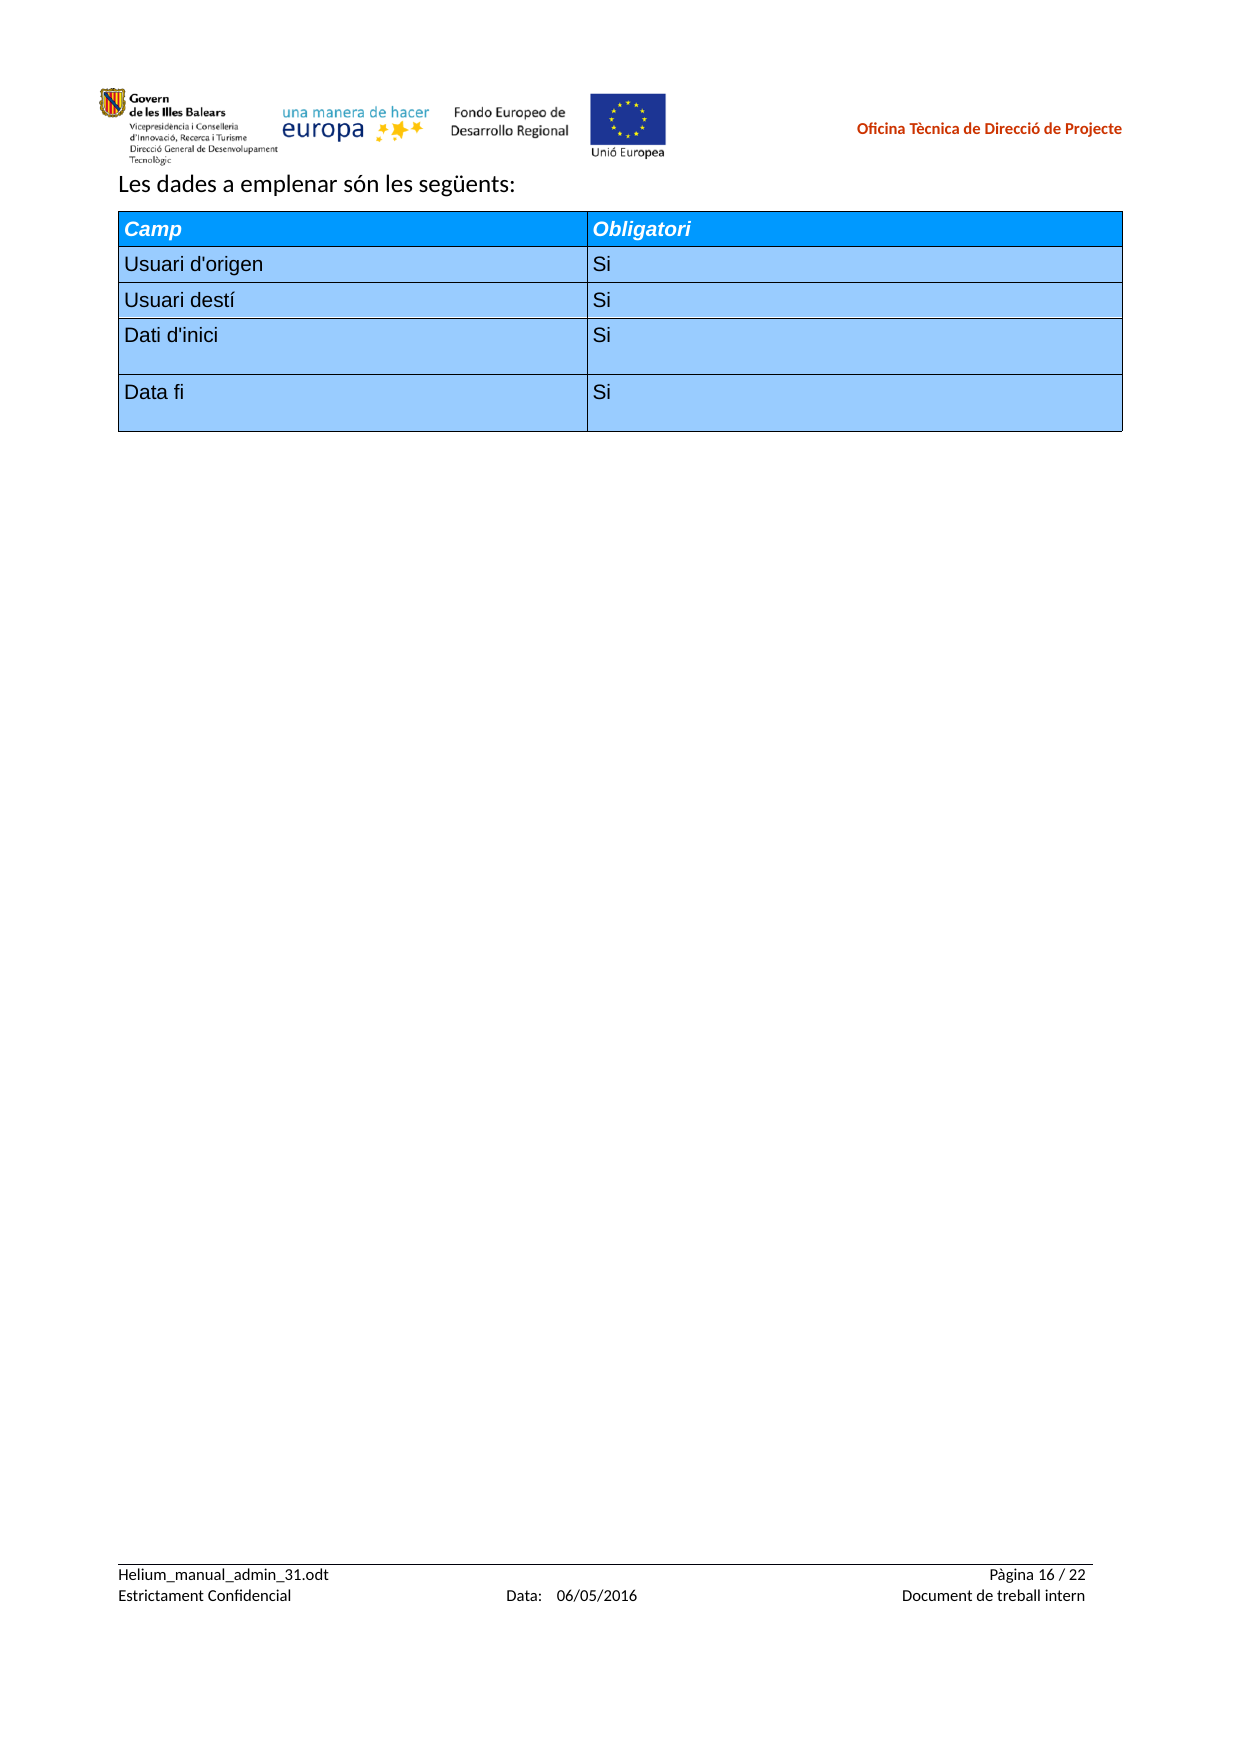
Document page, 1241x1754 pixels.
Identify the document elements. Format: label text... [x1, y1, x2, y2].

table_cell Si [588, 319, 1122, 374]
table_header Obligatori [588, 212, 1122, 246]
table_cell Usuari destí [119, 283, 587, 317]
table_cell Si [588, 375, 1122, 431]
table_header Camp [119, 212, 587, 246]
table_cell Usuari d'origen [119, 247, 587, 282]
picture [99, 87, 668, 166]
table_cell Si [588, 247, 1122, 282]
table_cell Si [588, 283, 1122, 317]
table_cell Data fi [119, 375, 587, 431]
text Les dades a emplenar són les següents: [118, 168, 1122, 198]
table_cell Dati d'inici [119, 319, 587, 374]
